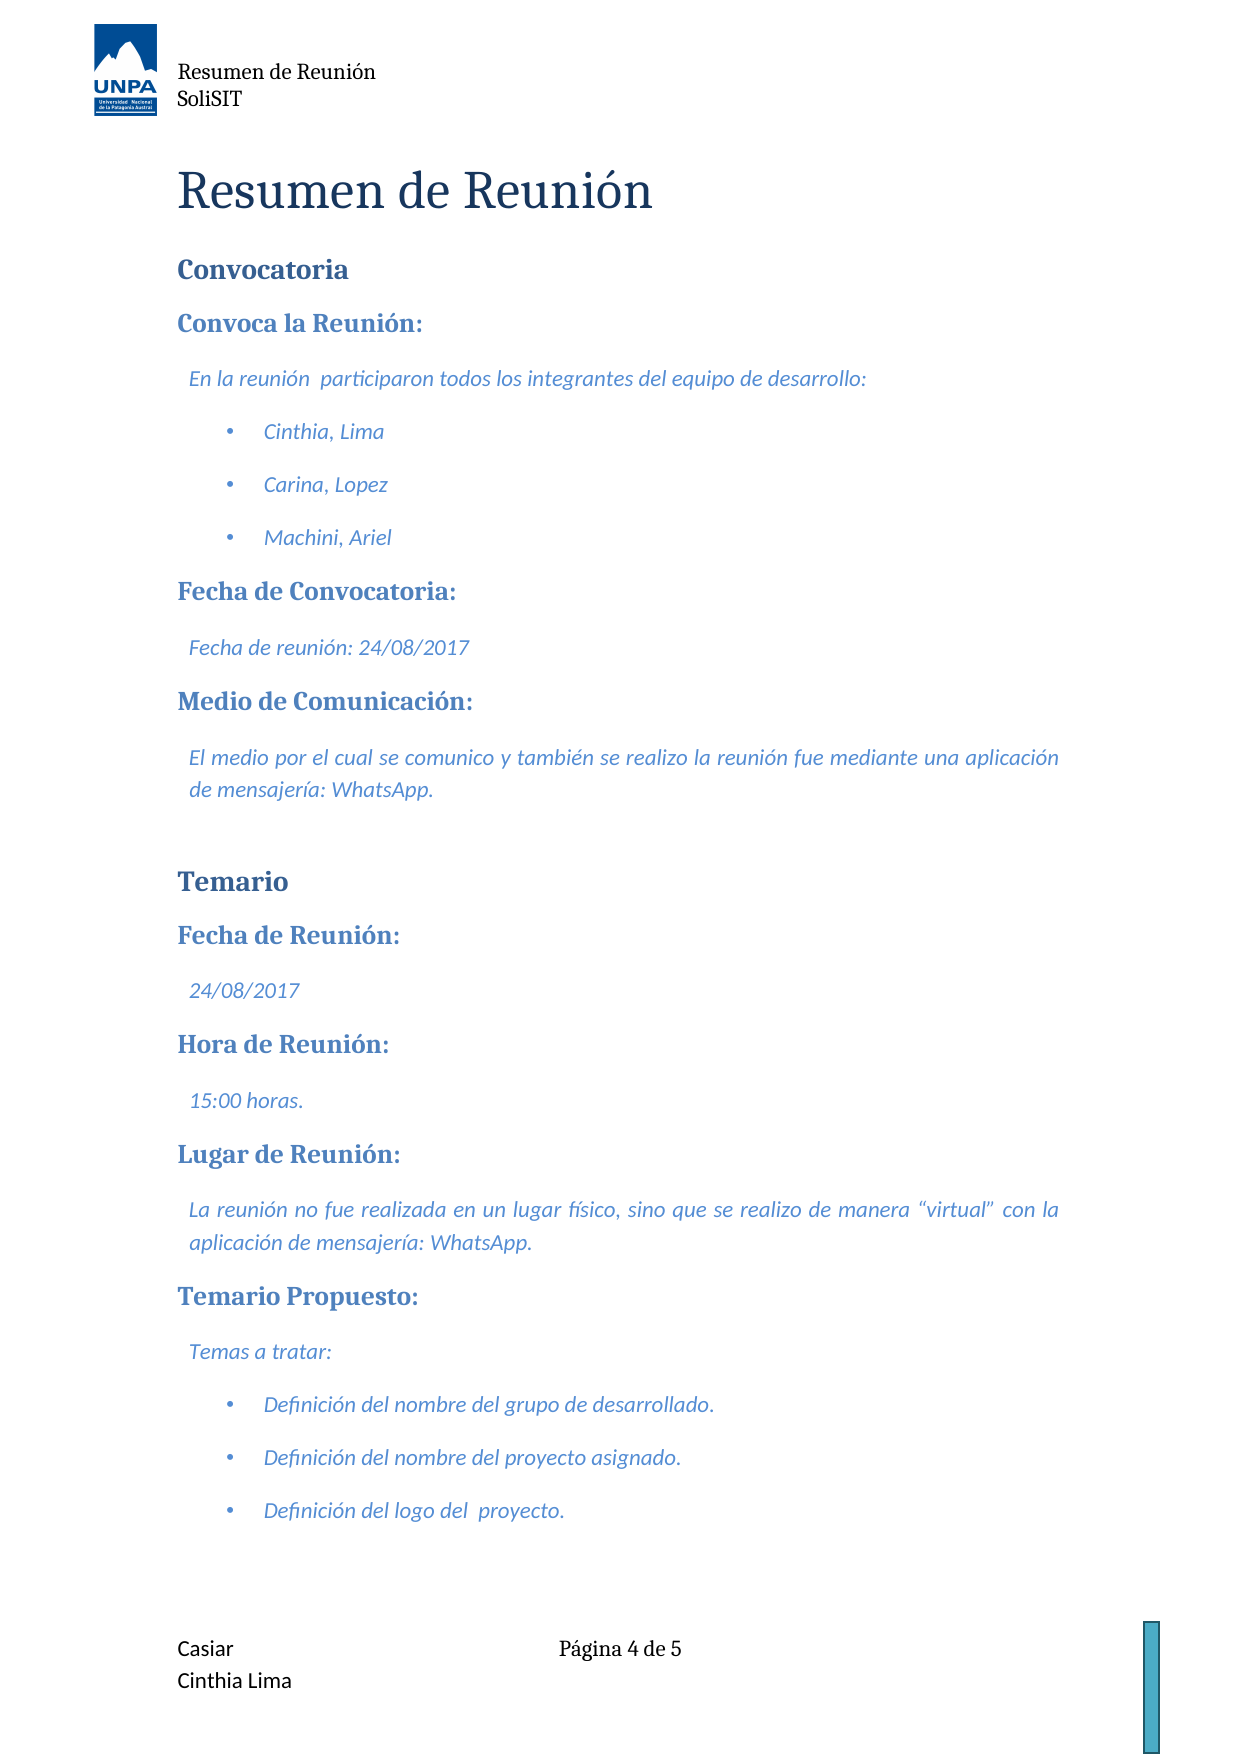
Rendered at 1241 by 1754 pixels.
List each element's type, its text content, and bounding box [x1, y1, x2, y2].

text 24/08/2017 [188, 976, 1063, 1004]
list Carina, Lopez [226, 470, 1063, 498]
text 15:00 horas. [188, 1086, 1063, 1114]
subtitle Convocatoria [177, 253, 1063, 287]
list Machini, Ariel [226, 523, 1063, 551]
text Resumen de Reunión [177, 160, 1063, 222]
list Definición del nombre del proyecto asignado. [226, 1443, 1063, 1471]
subtitle Temario [177, 866, 1063, 899]
subtitle Hora de Reunión: [177, 1029, 1063, 1061]
subtitle Fecha de Reunión: [177, 920, 1063, 951]
text Temas a tratar: [188, 1337, 1063, 1365]
list Definición del nombre del grupo de desarrollado. [226, 1390, 1063, 1418]
picture [94, 24, 157, 116]
text En la reunión participaron todos los integrantes del equipo de desarrollo: [188, 364, 1063, 392]
subtitle Medio de Comunicación: [177, 686, 1063, 717]
subtitle Convoca la Reunión: [177, 308, 1063, 339]
subtitle Temario Propuesto: [177, 1281, 1063, 1312]
text El medio por el cual se comunico y también se realizo la reunión fue mediante una aplicación de mensajería: WhatsApp. [188, 743, 1063, 803]
list Definición del logo del proyecto. [226, 1496, 1063, 1524]
list Cinthia, Lima [226, 417, 1063, 445]
subtitle Fecha de Convocatoria: [177, 576, 1063, 608]
text La reunión no fue realizada en un lugar físico, sino que se realizo de manera “virtual” con la aplicación de mensajería: WhatsApp. [188, 1196, 1063, 1256]
subtitle Lugar de Reunión: [177, 1139, 1063, 1170]
text Fecha de reunión: 24/08/2017 [188, 633, 1063, 661]
